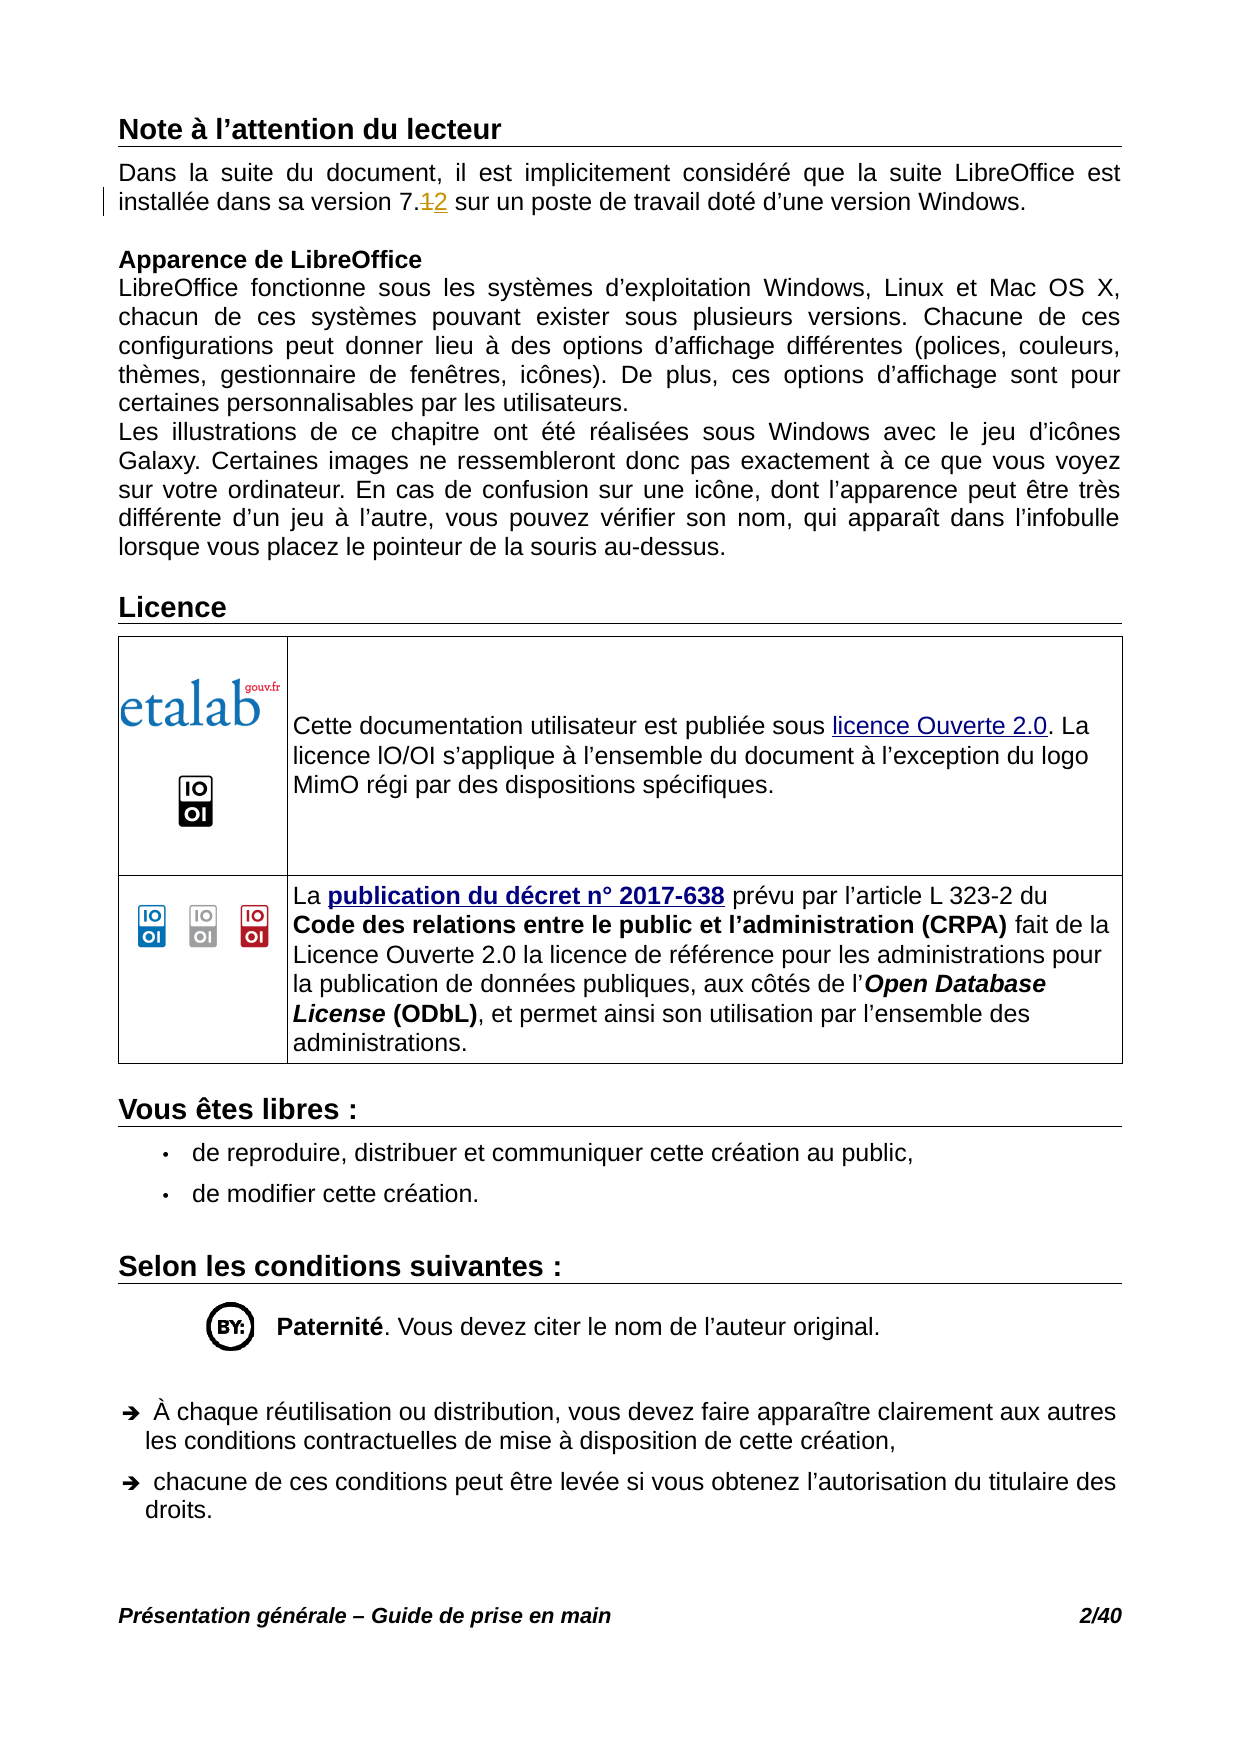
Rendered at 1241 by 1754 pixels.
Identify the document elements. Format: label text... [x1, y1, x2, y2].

list de modifier cette création. [162, 1179, 1122, 1208]
list chacune de ces conditions peut être levée si vous obtenez l’autorisation du titulaire des droits. [121, 1467, 1122, 1524]
text Licence [118, 589, 1122, 623]
list de reproduire, distribuer et communiquer cette création au public, [162, 1138, 1122, 1167]
text Dans la suite du document, il est implicitement considéré que la suite LibreOffice est installée dans sa version 7.2 sur un poste de travail doté d’une version Windows. [118, 158, 1122, 216]
picture [120, 651, 280, 751]
text Vous êtes libres : [118, 1092, 1122, 1126]
table_header [200, 1296, 270, 1357]
text Selon les conditions suivantes : [118, 1249, 1122, 1283]
text Note à l’attention du lecteur [118, 112, 1122, 146]
picture [206, 1301, 255, 1351]
text LibreOffice fonctionne sous les systèmes d’exploitation Windows, Linux et Mac OS X, chacun de ces systèmes pouvant exister sous plusieurs versions. Chacune de ces configurations peut donner lieu à des options d’affichage différentes (polices, couleurs, thèmes, gestionnaire de fenêtres, icônes). De plus, ces options d’affichage sont pour certaines personnalisables par les utilisateurs. [118, 273, 1122, 417]
text Les illustrations de ce chapitre ont été réalisées sous Windows avec le jeu d’icônes Galaxy. Certaines images ne ressembleront donc pas exactement à ce que vous voyez sur votre ordinateur. En cas de confusion sur une icône, dont l’apparence peut être très différente d’un jeu à l’autre, vous pouvez vérifier son nom, qui apparaît dans l’infobulle lorsque vous placez le pointeur de la souris au-dessus. [118, 417, 1122, 561]
picture [164, 761, 227, 841]
table_cell [119, 876, 287, 1063]
table_header Cette documentation utilisateur est publiée sous licence Ouverte 2.0. La licence lO/OI s’applique à l’ensemble du document à l’exception du logo MimO régi par des dispositions spécifiques. [288, 637, 1122, 875]
table_header [119, 637, 287, 875]
text Apparence de LibreOffice [118, 244, 1122, 273]
table_header Paternité. Vous devez citer le nom de l’auteur original. [270, 1296, 1120, 1357]
list À chaque réutilisation ou distribution, vous devez faire apparaître clairement aux autres les conditions contractuelles de mise à disposition de cette création, [121, 1397, 1122, 1455]
table_cell La publication du décret n° 2017-638 prévu par l’article L 323-2 du Code des relations entre le public et l’administration (CRPA) fait de la Licence Ouverte 2.0 la licence de référence pour les administrations pour la publication de données publiques, aux côtés de l’Open Database License (ODbL), et permet ainsi son utilisation par l’ensemble des administrations. [288, 876, 1122, 1063]
picture [126, 893, 280, 959]
